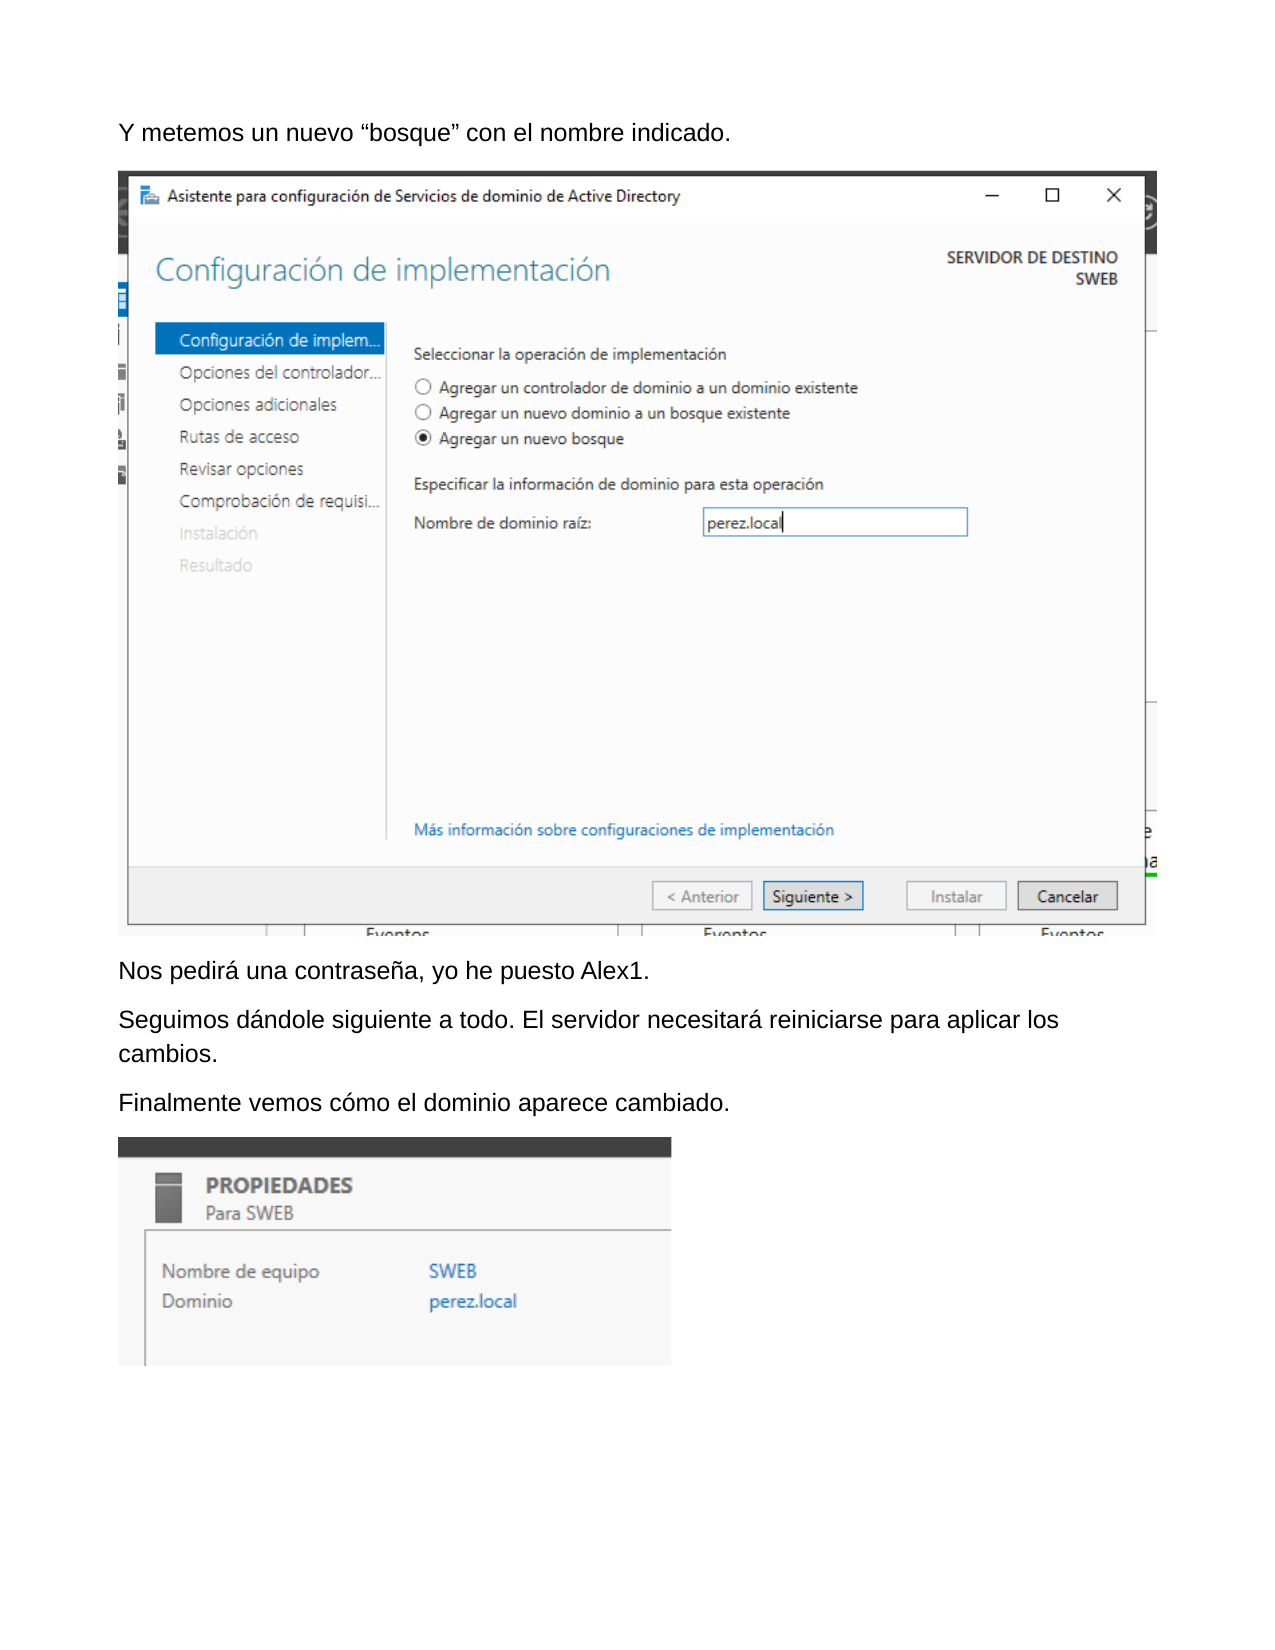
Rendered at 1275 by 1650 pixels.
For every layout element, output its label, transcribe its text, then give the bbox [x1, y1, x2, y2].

text Seguimos dándole siguiente a todo. El servidor necesitará reiniciarse para aplicar los cambios. [118, 1005, 1157, 1068]
text Finalmente vemos cómo el dominio aparece cambiado. [118, 1088, 1157, 1117]
picture [118, 1137, 672, 1366]
text Nos pedirá una contraseña, yo he puesto Alex1. [118, 956, 1157, 984]
text Y metemos un nuevo “bosque” con el nombre indicado. [118, 118, 1157, 147]
picture [118, 167, 1157, 936]
